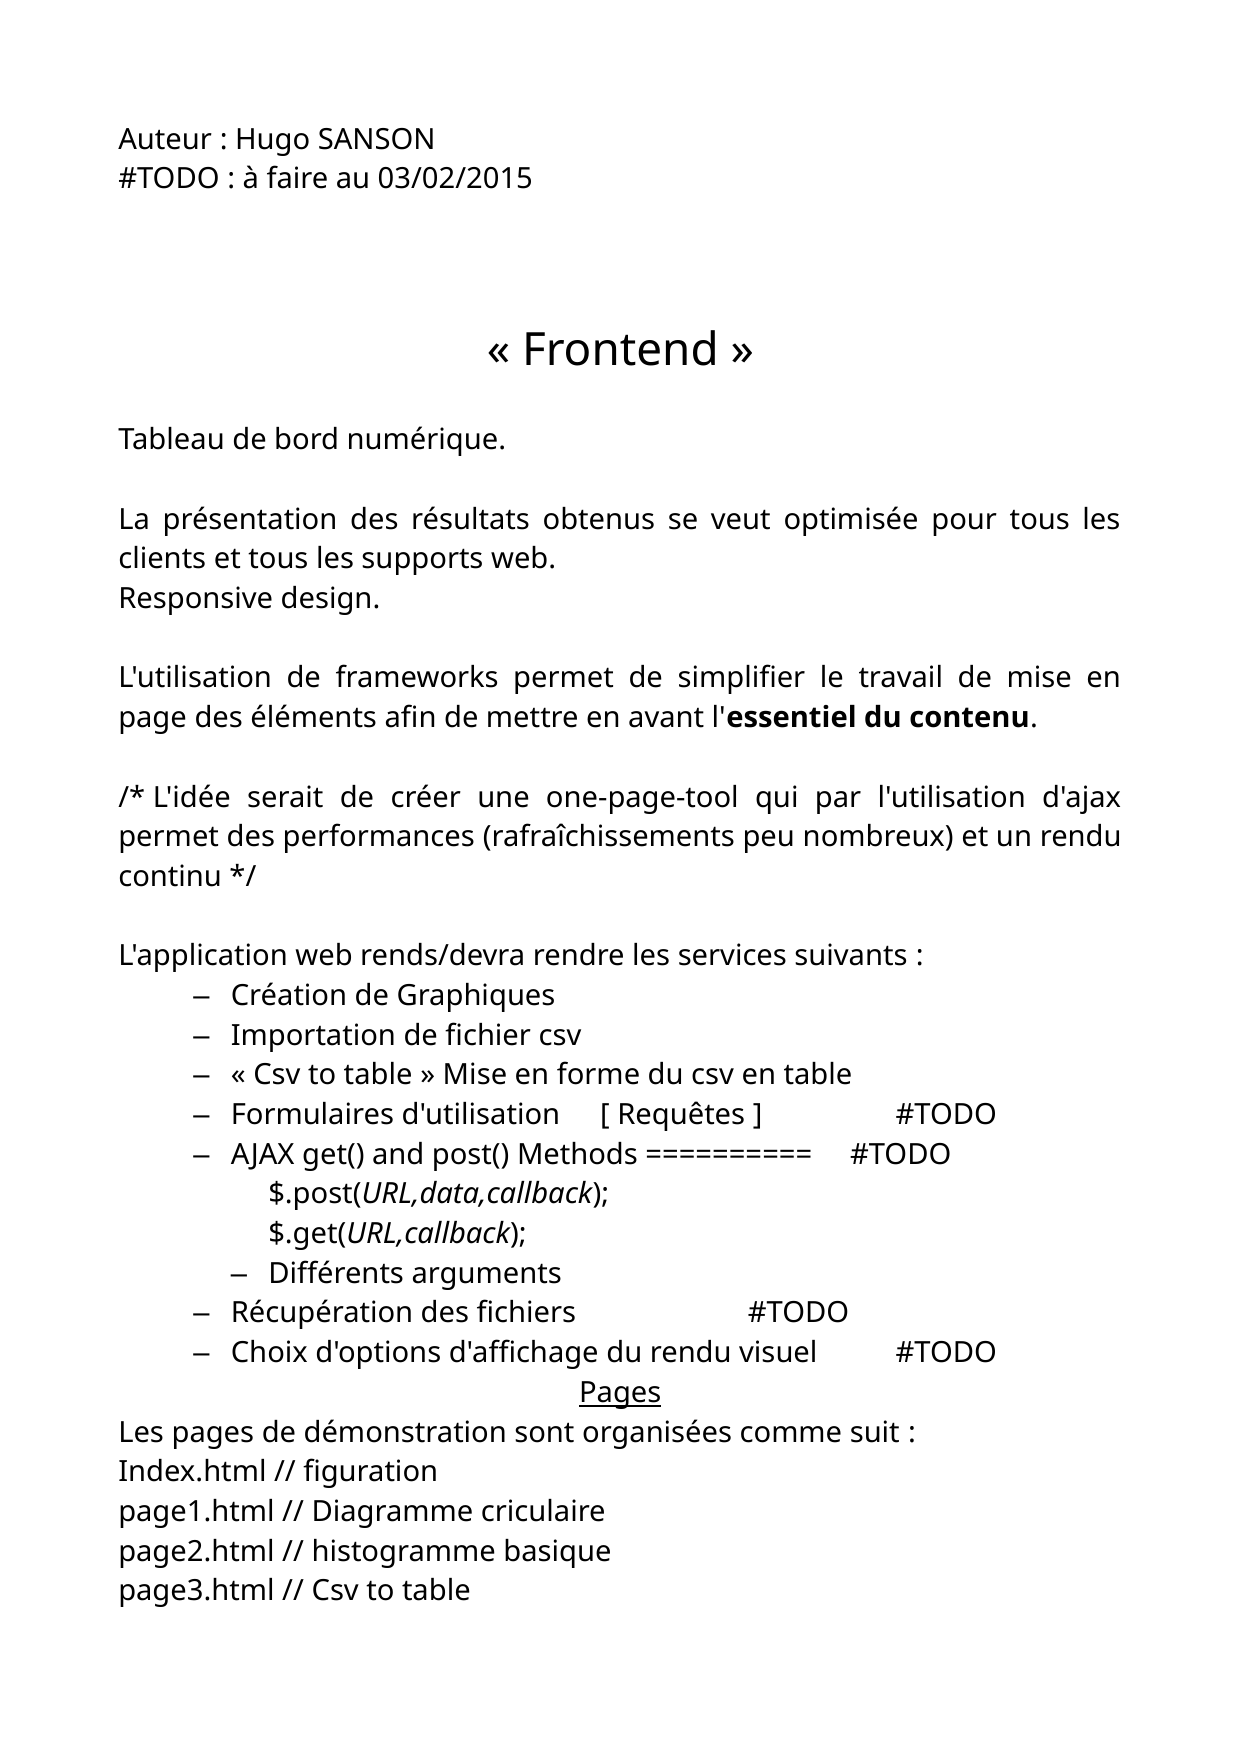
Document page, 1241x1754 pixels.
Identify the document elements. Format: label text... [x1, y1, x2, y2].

list Récupération des fichiers #TODO [193, 1292, 1122, 1331]
list $.get(URL,callback); [231, 1212, 1122, 1252]
text /* L'idée serait de créer une one-page-tool qui par l'utilisation d'ajax permet des performances (rafraîchissements peu nombreux) et un rendu continu */ [118, 776, 1122, 895]
list Différents arguments [231, 1252, 1122, 1292]
text L'utilisation de frameworks permet de simplifier le travail de mise en page des éléments afin de mettre en avant l'essentiel du contenu. [118, 657, 1122, 736]
list Formulaires d'utilisation [ Requêtes ] #TODO [193, 1093, 1122, 1133]
text Les pages de démonstration sont organisées comme suit : [118, 1411, 1122, 1451]
text page3.html // Csv to table [118, 1569, 1122, 1609]
list Création de Graphiques [193, 974, 1122, 1014]
text L'application web rends/devra rendre les services suivants : [118, 934, 1122, 974]
text « Frontend » [118, 317, 1122, 379]
text Tableau de bord numérique. [118, 419, 1122, 458]
list Importation de fichier csv [193, 1014, 1122, 1054]
text Responsive design. [118, 577, 1122, 617]
list « Csv to table » Mise en forme du csv en table [193, 1054, 1122, 1093]
text Auteur : Hugo SANSON [118, 118, 1122, 158]
list AJAX get() and post() Methods ========== #TODO [193, 1133, 1122, 1173]
list Choix d'options d'affichage du rendu visuel #TODO [193, 1331, 1122, 1371]
text La présentation des résultats obtenus se veut optimisée pour tous les clients et tous les supports web. [118, 498, 1122, 577]
text page2.html // histogramme basique [118, 1530, 1122, 1569]
text page1.html // Diagramme criculaire [118, 1490, 1122, 1530]
text Pages [118, 1371, 1122, 1411]
list $.post(URL,data,callback); [231, 1173, 1122, 1212]
text #TODO : à faire au 03/02/2015 [118, 158, 1122, 197]
text Index.html // figuration [118, 1451, 1122, 1490]
